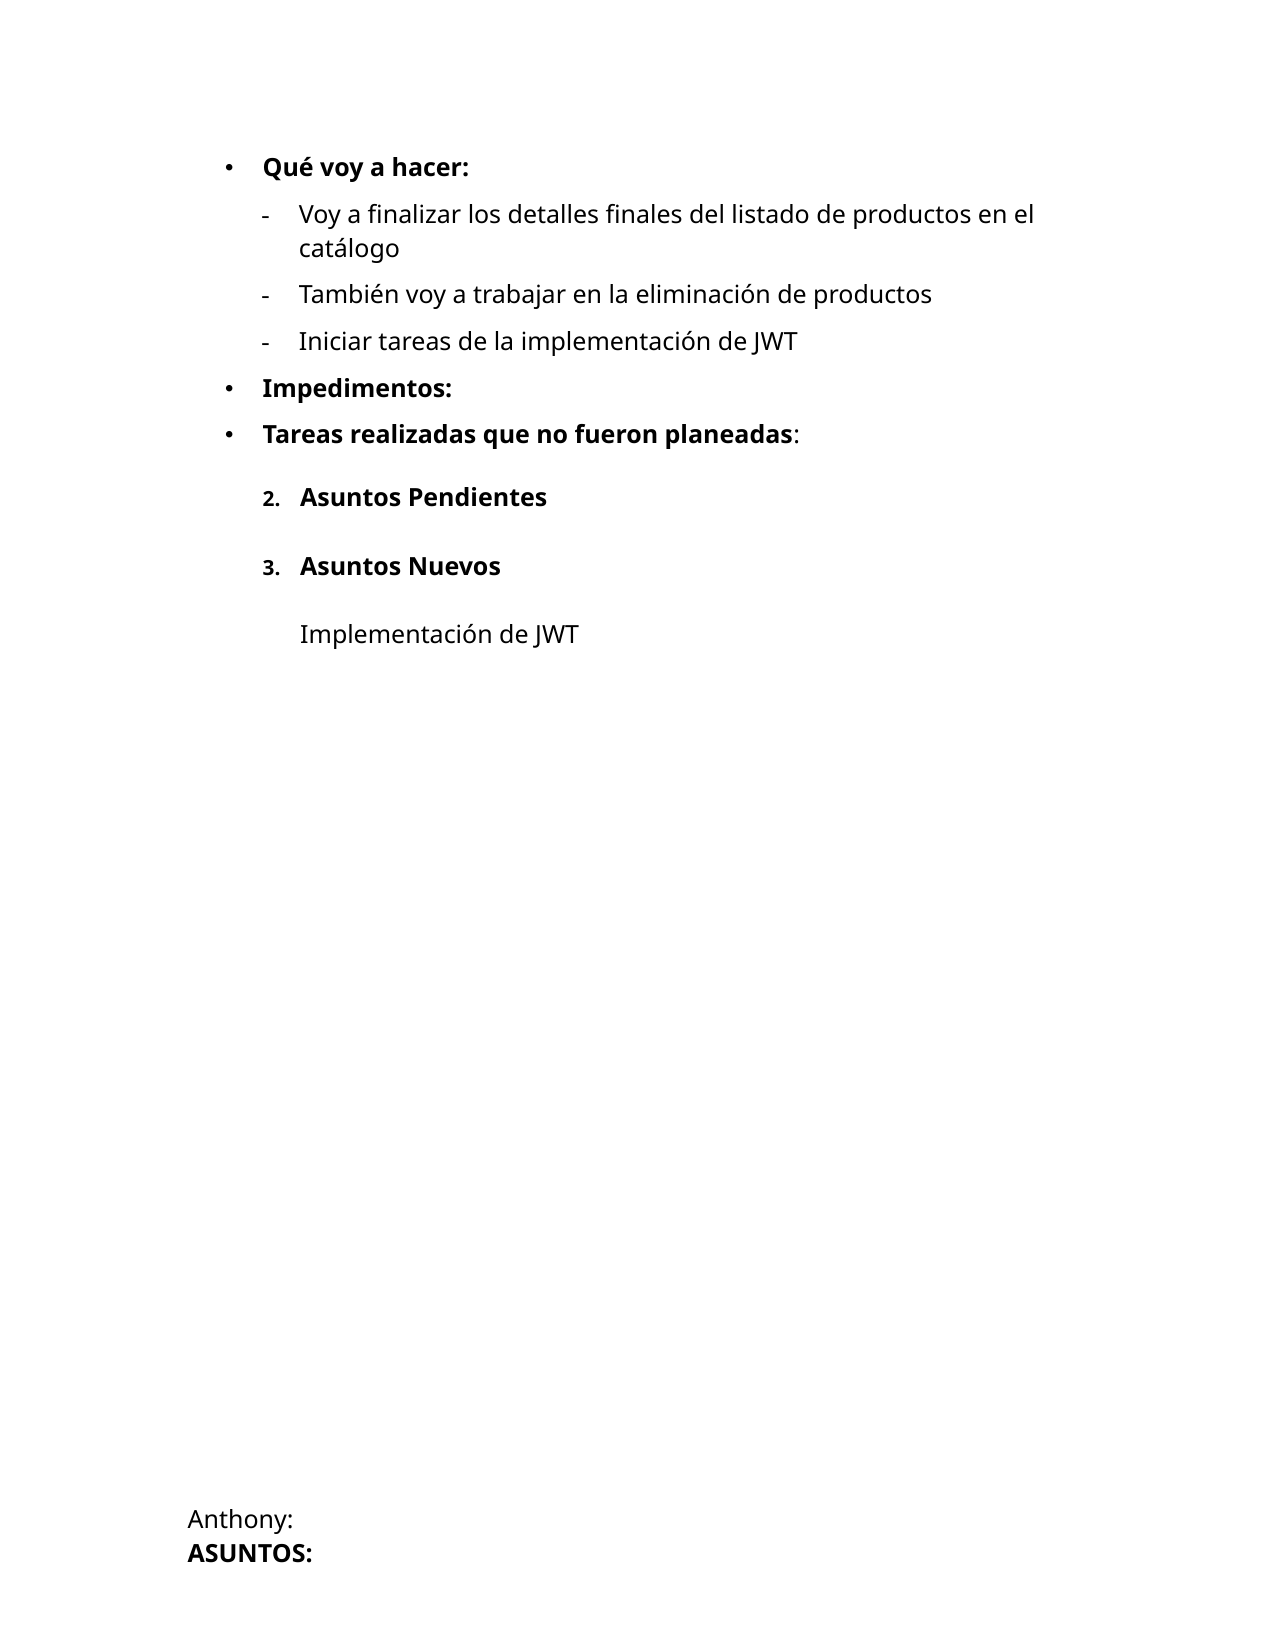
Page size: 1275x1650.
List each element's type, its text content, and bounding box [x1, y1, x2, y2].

list Qué voy a hacer: [225, 150, 1087, 184]
list Tareas realizadas que no fueron planeadas: [225, 417, 1087, 451]
text ASUNTOS: [187, 1536, 1087, 1570]
list Iniciar tareas de la implementación de JWT [261, 324, 1087, 358]
list Voy a finalizar los detalles finales del listado de productos en el catálogo [261, 197, 1087, 265]
text Anthony: [187, 1502, 1087, 1536]
list También voy a trabajar en la eliminación de productos [261, 277, 1087, 311]
text Implementación de JWT [300, 616, 1087, 650]
list Impedimentos: [225, 370, 1087, 404]
list Asuntos Nuevos [262, 548, 1087, 582]
list Asuntos Pendientes [262, 480, 1087, 514]
